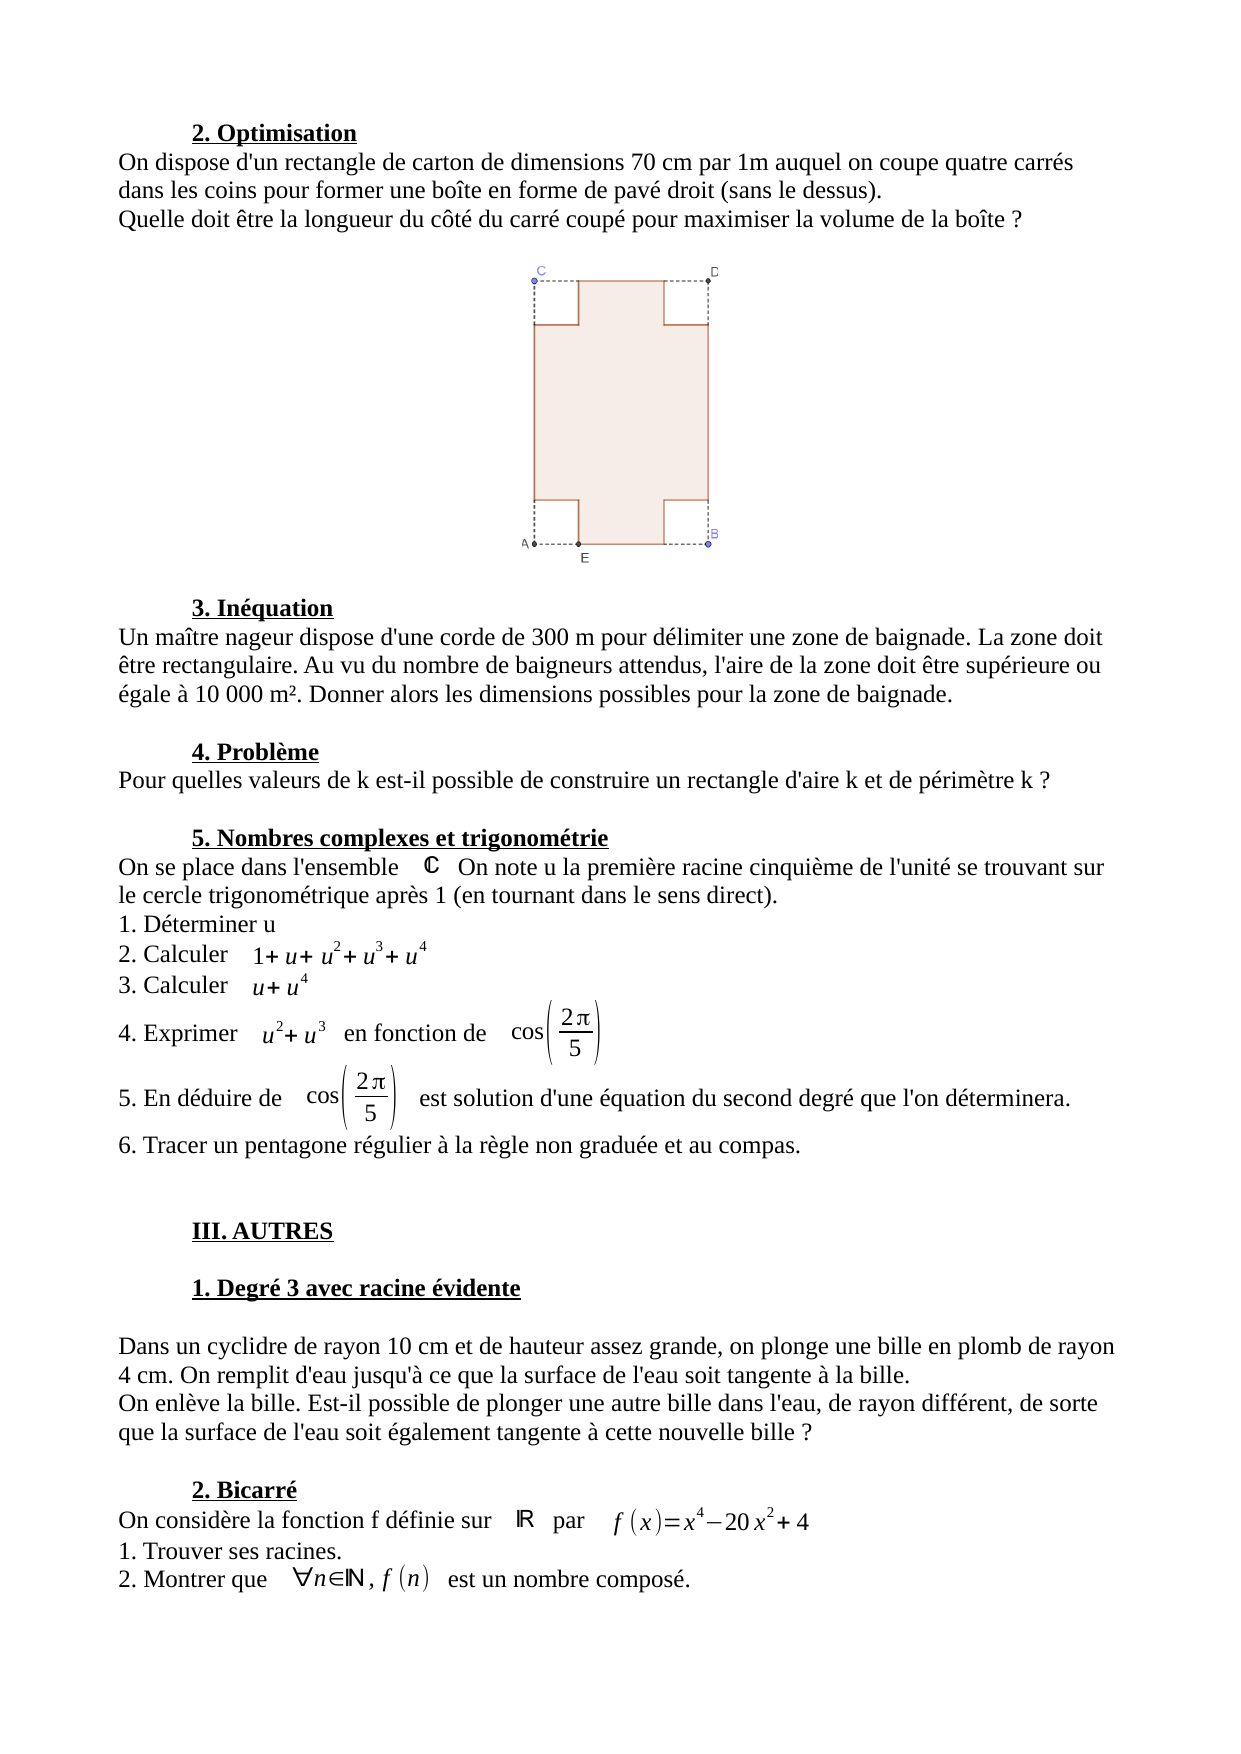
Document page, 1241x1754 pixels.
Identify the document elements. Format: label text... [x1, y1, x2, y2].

text 4. Exprimer en fonction de [118, 1000, 1122, 1065]
text 2. Bicarré [118, 1475, 1122, 1503]
text 2. Montrer que est un nombre composé. [118, 1564, 1122, 1593]
text III. AUTRES [118, 1216, 1122, 1245]
text On se place dans l'ensemble On note u la première racine cinquième de l'unité se trouvant sur le cercle trigonométrique après 1 (en tournant dans le sens direct). [118, 852, 1122, 909]
text Dans un cyclidre de rayon 10 cm et de hauteur assez grande, on plonge une bille en plomb de rayon 4 cm. On remplit d'eau jusqu'à ce que la surface de l'eau soit tangente à la bille. [118, 1331, 1122, 1388]
text Pour quelles valeurs de k est-il possible de construire un rectangle d'aire k et de périmètre k ? [118, 765, 1122, 794]
text 5. En déduire de est solution d'une équation du second degré que l'on déterminera. [118, 1065, 1122, 1130]
text 1. Trouver ses racines. [118, 1536, 1122, 1564]
text 3. Inéquation [118, 593, 1122, 622]
text 5. Nombres complexes et trigonométrie [118, 823, 1122, 852]
text Quelle doit être la longueur du côté du carré coupé pour maximiser la volume de la boîte ? [118, 204, 1122, 233]
text 6. Tracer un pentagone régulier à la règle non graduée et au compas. [118, 1130, 1122, 1158]
text 2. Calculer [118, 938, 1122, 969]
text On considère la fonction f définie sur par [118, 1503, 1122, 1536]
text 4. Problème [118, 737, 1122, 765]
picture [522, 261, 719, 565]
text 1. Degré 3 avec racine évidente [118, 1273, 1122, 1302]
text Un maître nageur dispose d'une corde de 300 m pour délimiter une zone de baignade. La zone doit être rectangulaire. Au vu du nombre de baigneurs attendus, l'aire de la zone doit être supérieure ou égale à 10 000 m². Donner alors les dimensions possibles pour la zone de baignade. [118, 622, 1122, 708]
text 3. Calculer [118, 969, 1122, 1000]
text On dispose d'un rectangle de carton de dimensions 70 cm par 1m auquel on coupe quatre carrés dans les coins pour former une boîte en forme de pavé droit (sans le dessus). [118, 147, 1122, 204]
text 1. Déterminer u [118, 909, 1122, 938]
text 2. Optimisation [118, 118, 1122, 147]
text On enlève la bille. Est-il possible de plonger une autre bille dans l'eau, de rayon différent, de sorte que la surface de l'eau soit également tangente à cette nouvelle bille ? [118, 1388, 1122, 1446]
